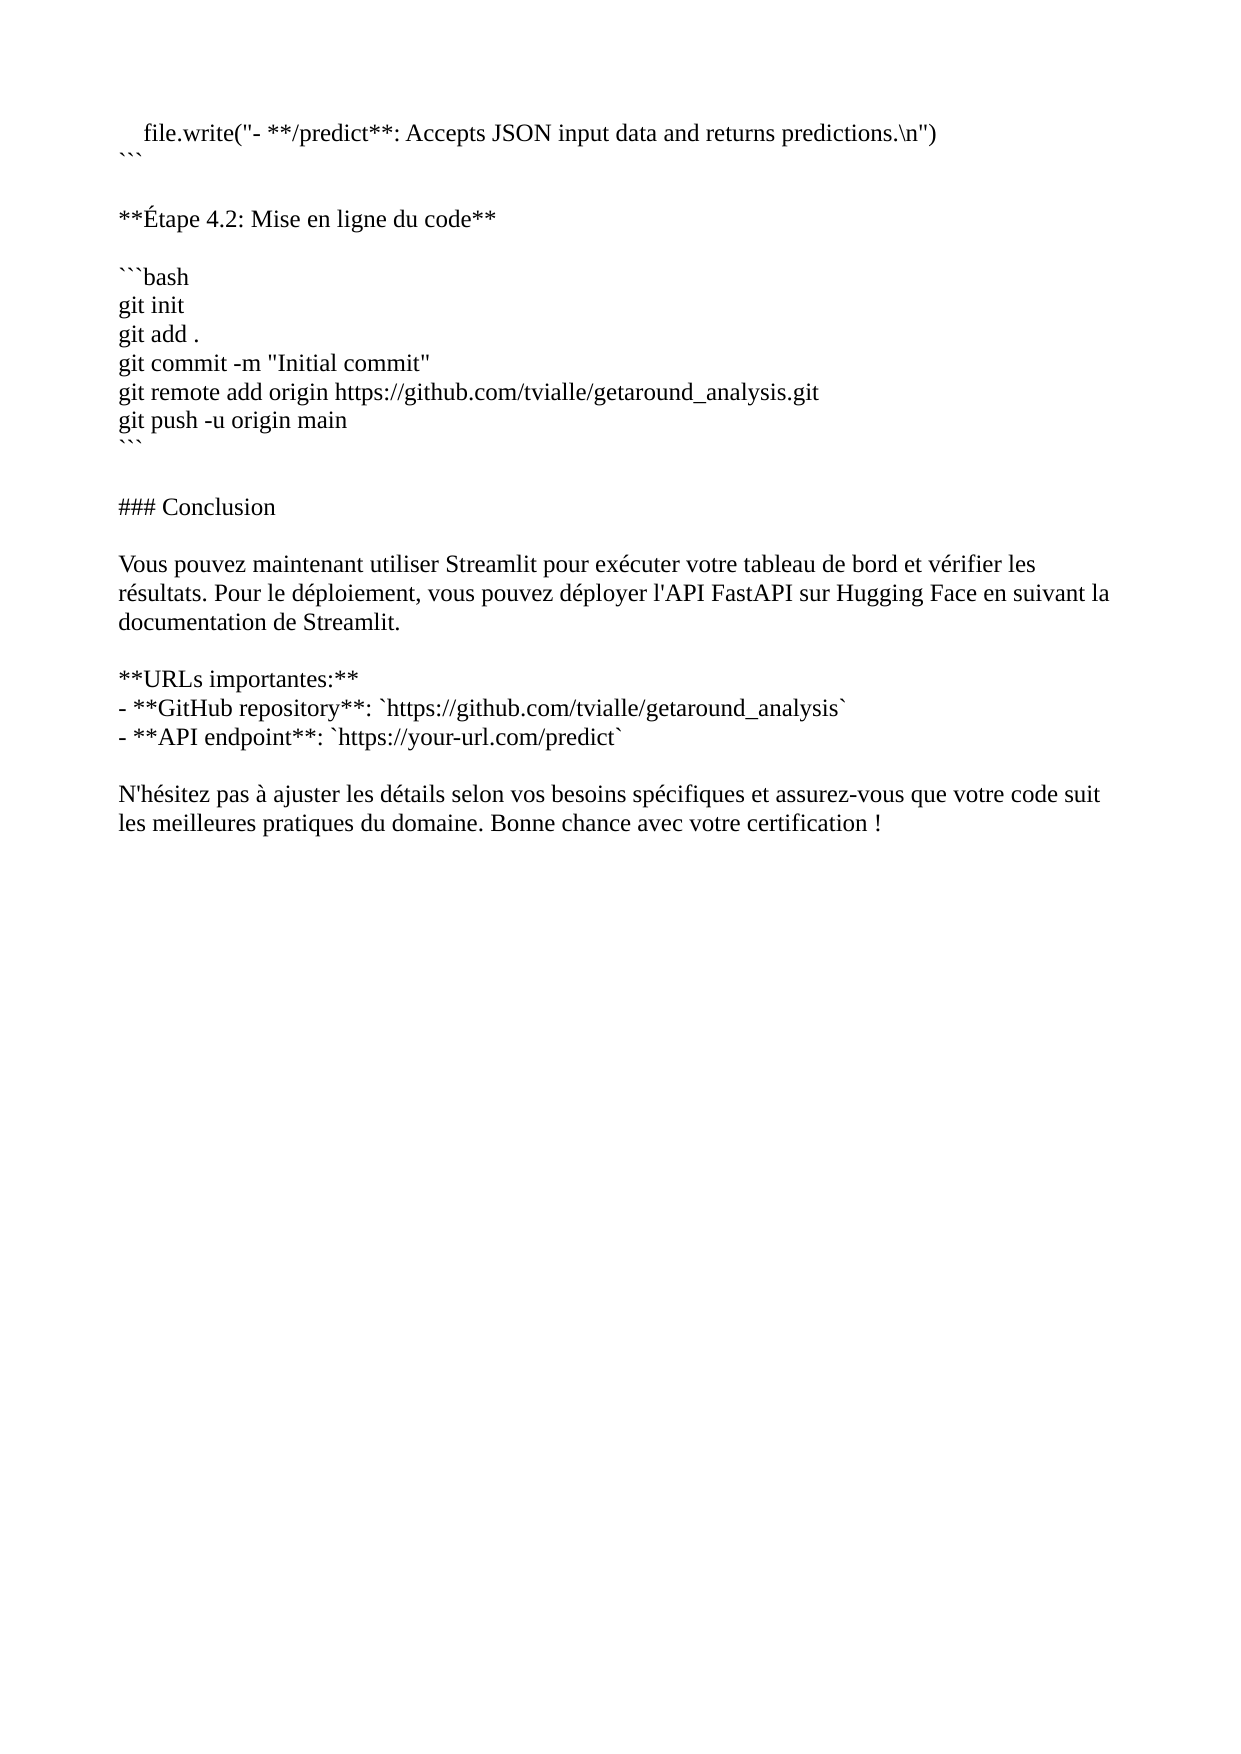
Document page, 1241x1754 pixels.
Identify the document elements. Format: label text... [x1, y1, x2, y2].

text Vous pouvez maintenant utiliser Streamlit pour exécuter votre tableau de bord et vérifier les résultats. Pour le déploiement, vous pouvez déployer l'API FastAPI sur Hugging Face en suivant la documentation de Streamlit. [118, 549, 1122, 636]
text file.write("- **/predict**: Accepts JSON input data and returns predictions.\n") [118, 118, 1122, 147]
text git init [118, 291, 1122, 319]
text ### Conclusion [118, 492, 1122, 521]
text - **GitHub repository**: `https://github.com/tvialle/getaround_analysis` [118, 693, 1122, 722]
text git push -u origin main [118, 406, 1122, 434]
text ``` [118, 147, 1122, 176]
text **Étape 4.2: Mise en ligne du code** [118, 204, 1122, 233]
text ```bash [118, 262, 1122, 291]
text ``` [118, 434, 1122, 463]
text git commit -m "Initial commit" [118, 348, 1122, 377]
text - **API endpoint**: `https://your-url.com/predict` [118, 722, 1122, 751]
text git add . [118, 319, 1122, 348]
text N'hésitez pas à ajuster les détails selon vos besoins spécifiques et assurez-vous que votre code suit les meilleures pratiques du domaine. Bonne chance avec votre certification ! [118, 779, 1122, 837]
text **URLs importantes:** [118, 664, 1122, 693]
text git remote add origin https://github.com/tvialle/getaround_analysis.git [118, 377, 1122, 406]
